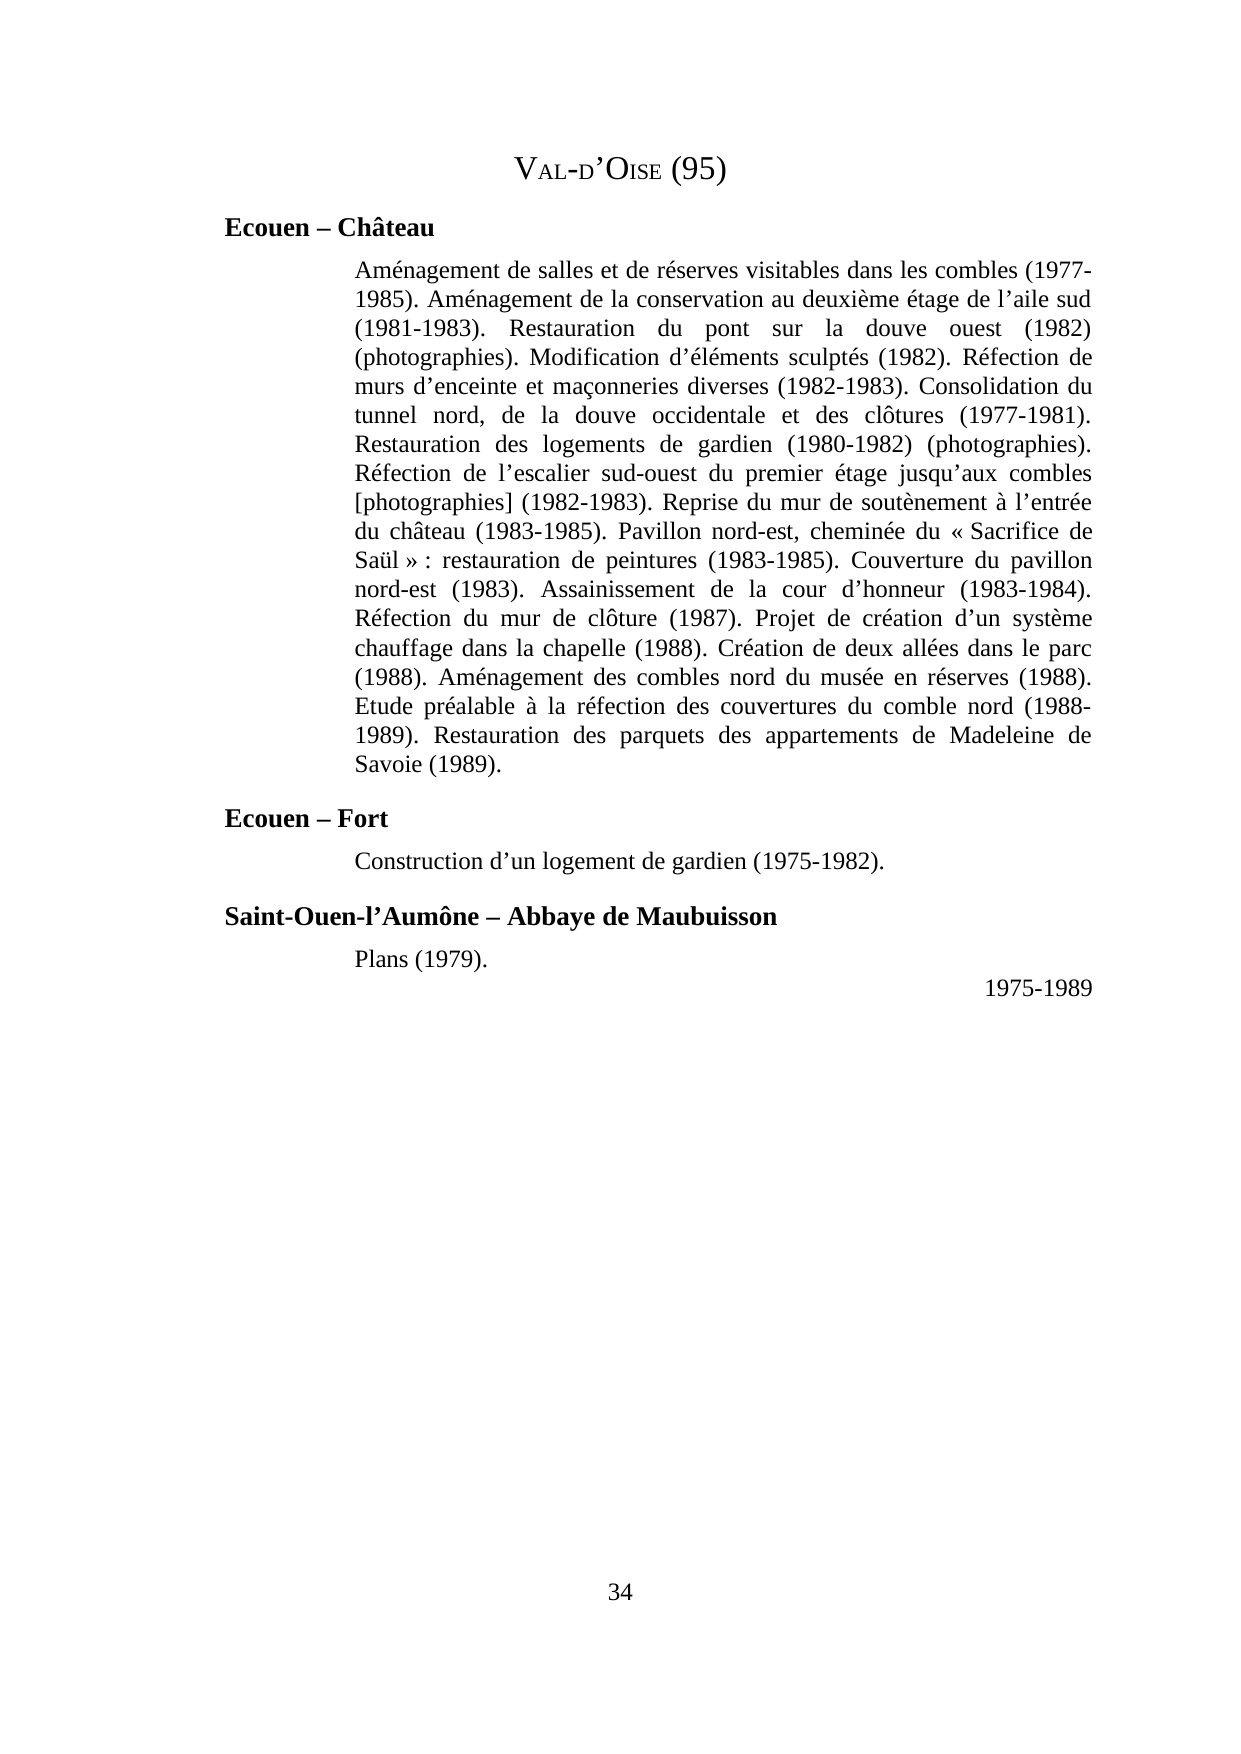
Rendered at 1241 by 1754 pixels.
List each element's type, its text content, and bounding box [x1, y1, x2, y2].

text Construction d’un logement de gardien (1975-1982). [354, 846, 1093, 875]
subtitle Saint-Ouen-l’Aumône – Abbaye de Maubuisson [224, 900, 1093, 931]
subtitle Ecouen – Fort [224, 803, 1093, 834]
subtitle Val-d’Oise (95) [148, 148, 1093, 186]
text 1975-1989 [148, 973, 1093, 1002]
subtitle Ecouen – Château [224, 211, 1093, 242]
text Plans (1979). [354, 944, 1093, 973]
text Aménagement de salles et de réserves visitables dans les combles (1977-1985). Aménagement de la conservation au deuxième étage de l’aile sud (1981-1983). Restauration du pont sur la douve ouest (1982) (photographies). Modification d’éléments sculptés (1982). Réfection de murs d’enceinte et maçonneries diverses (1982-1983). Consolidation du tunnel nord, de la douve occidentale et des clôtures (1977-1981). Restauration des logements de gardien (1980-1982) (photographies). Réfection de l’escalier sud-ouest du premier étage jusqu’aux combles [photographies] (1982-1983). Reprise du mur de soutènement à l’entrée du château (1983-1985). Pavillon nord-est, cheminée du « Sacrifice de Saül » : restauration de peintures (1983-1985). Couverture du pavillon nord-est (1983). Assainissement de la cour d’honneur (1983-1984). Réfection du mur de clôture (1987). Projet de création d’un système chauffage dans la chapelle (1988). Création de deux allées dans le parc (1988). Aménagement des combles nord du musée en réserves (1988). Etude préalable à la réfection des couvertures du comble nord (1988-1989). Restauration des parquets des appartements de Madeleine de Savoie (1989). [354, 254, 1093, 778]
